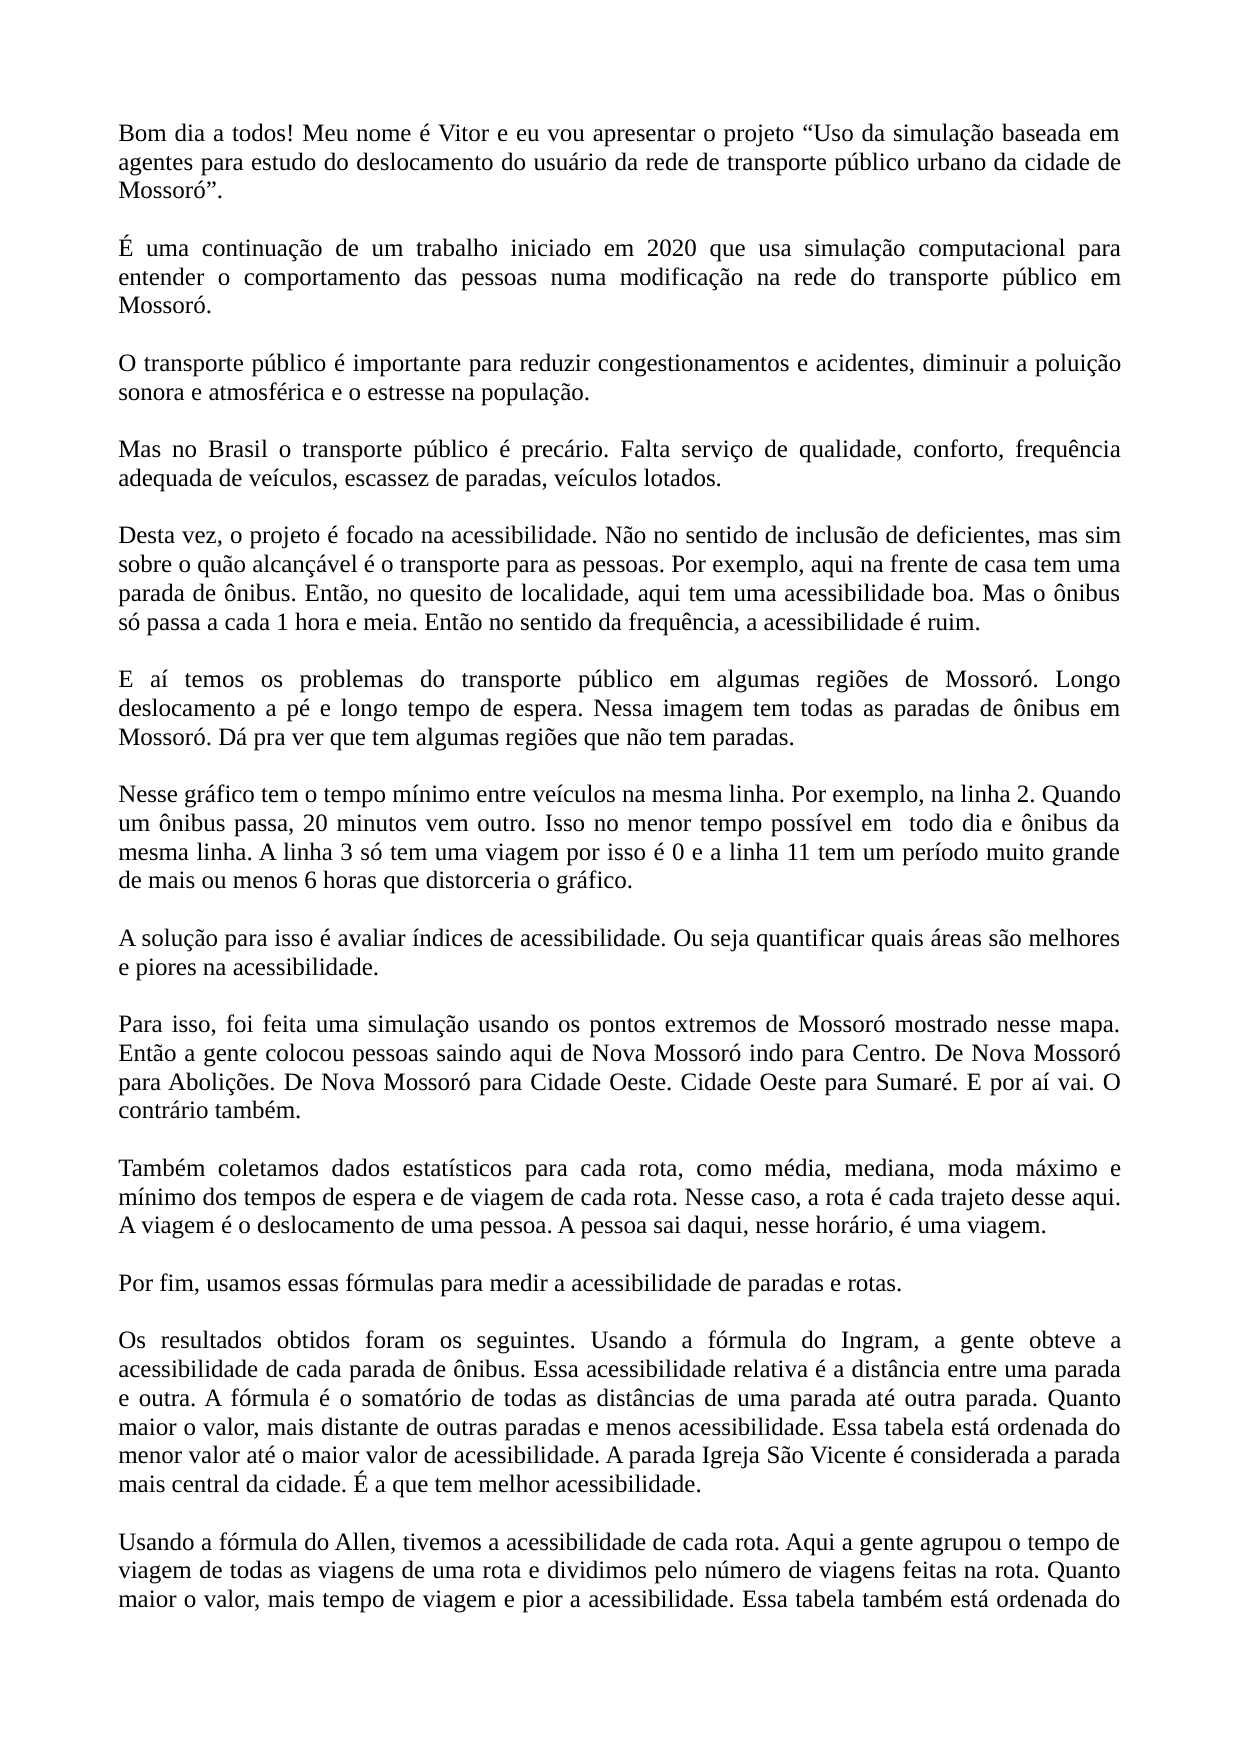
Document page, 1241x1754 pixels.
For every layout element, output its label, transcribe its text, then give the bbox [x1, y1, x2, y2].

text Também coletamos dados estatísticos para cada rota, como média, mediana, moda máximo e mínimo dos tempos de espera e de viagem de cada rota. Nesse caso, a rota é cada trajeto desse aqui. A viagem é o deslocamento de uma pessoa. A pessoa sai daqui, nesse horário, é uma viagem. [118, 1153, 1122, 1239]
text Por fim, usamos essas fórmulas para medir a acessibilidade de paradas e rotas. [118, 1268, 1122, 1297]
text Bom dia a todos! Meu nome é Vitor e eu vou apresentar o projeto “Uso da simulação baseada em agentes para estudo do deslocamento do usuário da rede de transporte público urbano da cidade de Mossoró”. [118, 118, 1122, 204]
text Nesse gráfico tem o tempo mínimo entre veículos na mesma linha. Por exemplo, na linha 2. Quando um ônibus passa, 20 minutos vem outro. Isso no menor tempo possível em todo dia e ônibus da mesma linha. A linha 3 só tem uma viagem por isso é 0 e a linha 11 tem um período muito grande de mais ou menos 6 horas que distorceria o gráfico. [118, 779, 1122, 894]
text Desta vez, o projeto é focado na acessibilidade. Não no sentido de inclusão de deficientes, mas sim sobre o quão alcançável é o transporte para as pessoas. Por exemplo, aqui na frente de casa tem uma parada de ônibus. Então, no quesito de localidade, aqui tem uma acessibilidade boa. Mas o ônibus só passa a cada 1 hora e meia. Então no sentido da frequência, a acessibilidade é ruim. [118, 521, 1122, 636]
text Para isso, foi feita uma simulação usando os pontos extremos de Mossoró mostrado nesse mapa. Então a gente colocou pessoas saindo aqui de Nova Mossoró indo para Centro. De Nova Mossoró para Abolições. De Nova Mossoró para Cidade Oeste. Cidade Oeste para Sumaré. E por aí vai. O contrário também. [118, 1009, 1122, 1124]
text Mas no Brasil o transporte público é precário. Falta serviço de qualidade, conforto, frequência adequada de veículos, escassez de paradas, veículos lotados. [118, 434, 1122, 492]
text Os resultados obtidos foram os seguintes. Usando a fórmula do Ingram, a gente obteve a acessibilidade de cada parada de ônibus. Essa acessibilidade relativa é a distância entre uma parada e outra. A fórmula é o somatório de todas as distâncias de uma parada até outra parada. Quanto maior o valor, mais distante de outras paradas e menos acessibilidade. Essa tabela está ordenada do menor valor até o maior valor de acessibilidade. A parada Igreja São Vicente é considerada a parada mais central da cidade. É a que tem melhor acessibilidade. [118, 1326, 1122, 1498]
text É uma continuação de um trabalho iniciado em 2020 que usa simulação computacional para entender o comportamento das pessoas numa modificação na rede do transporte público em Mossoró. [118, 233, 1122, 319]
text O transporte público é importante para reduzir congestionamentos e acidentes, diminuir a poluição sonora e atmosférica e o estresse na população. [118, 348, 1122, 406]
text Usando a fórmula do Allen, tivemos a acessibilidade de cada rota. Aqui a gente agrupou o tempo de viagem de todas as viagens de uma rota e dividimos pelo número de viagens feitas na rota. Quanto maior o valor, mais tempo de viagem e pior a acessibilidade. Essa tabela também está ordenada do [118, 1527, 1122, 1613]
text E aí temos os problemas do transporte público em algumas regiões de Mossoró. Longo deslocamento a pé e longo tempo de espera. Nessa imagem tem todas as paradas de ônibus em Mossoró. Dá pra ver que tem algumas regiões que não tem paradas. [118, 664, 1122, 751]
text A solução para isso é avaliar índices de acessibilidade. Ou seja quantificar quais áreas são melhores e piores na acessibilidade. [118, 923, 1122, 981]
